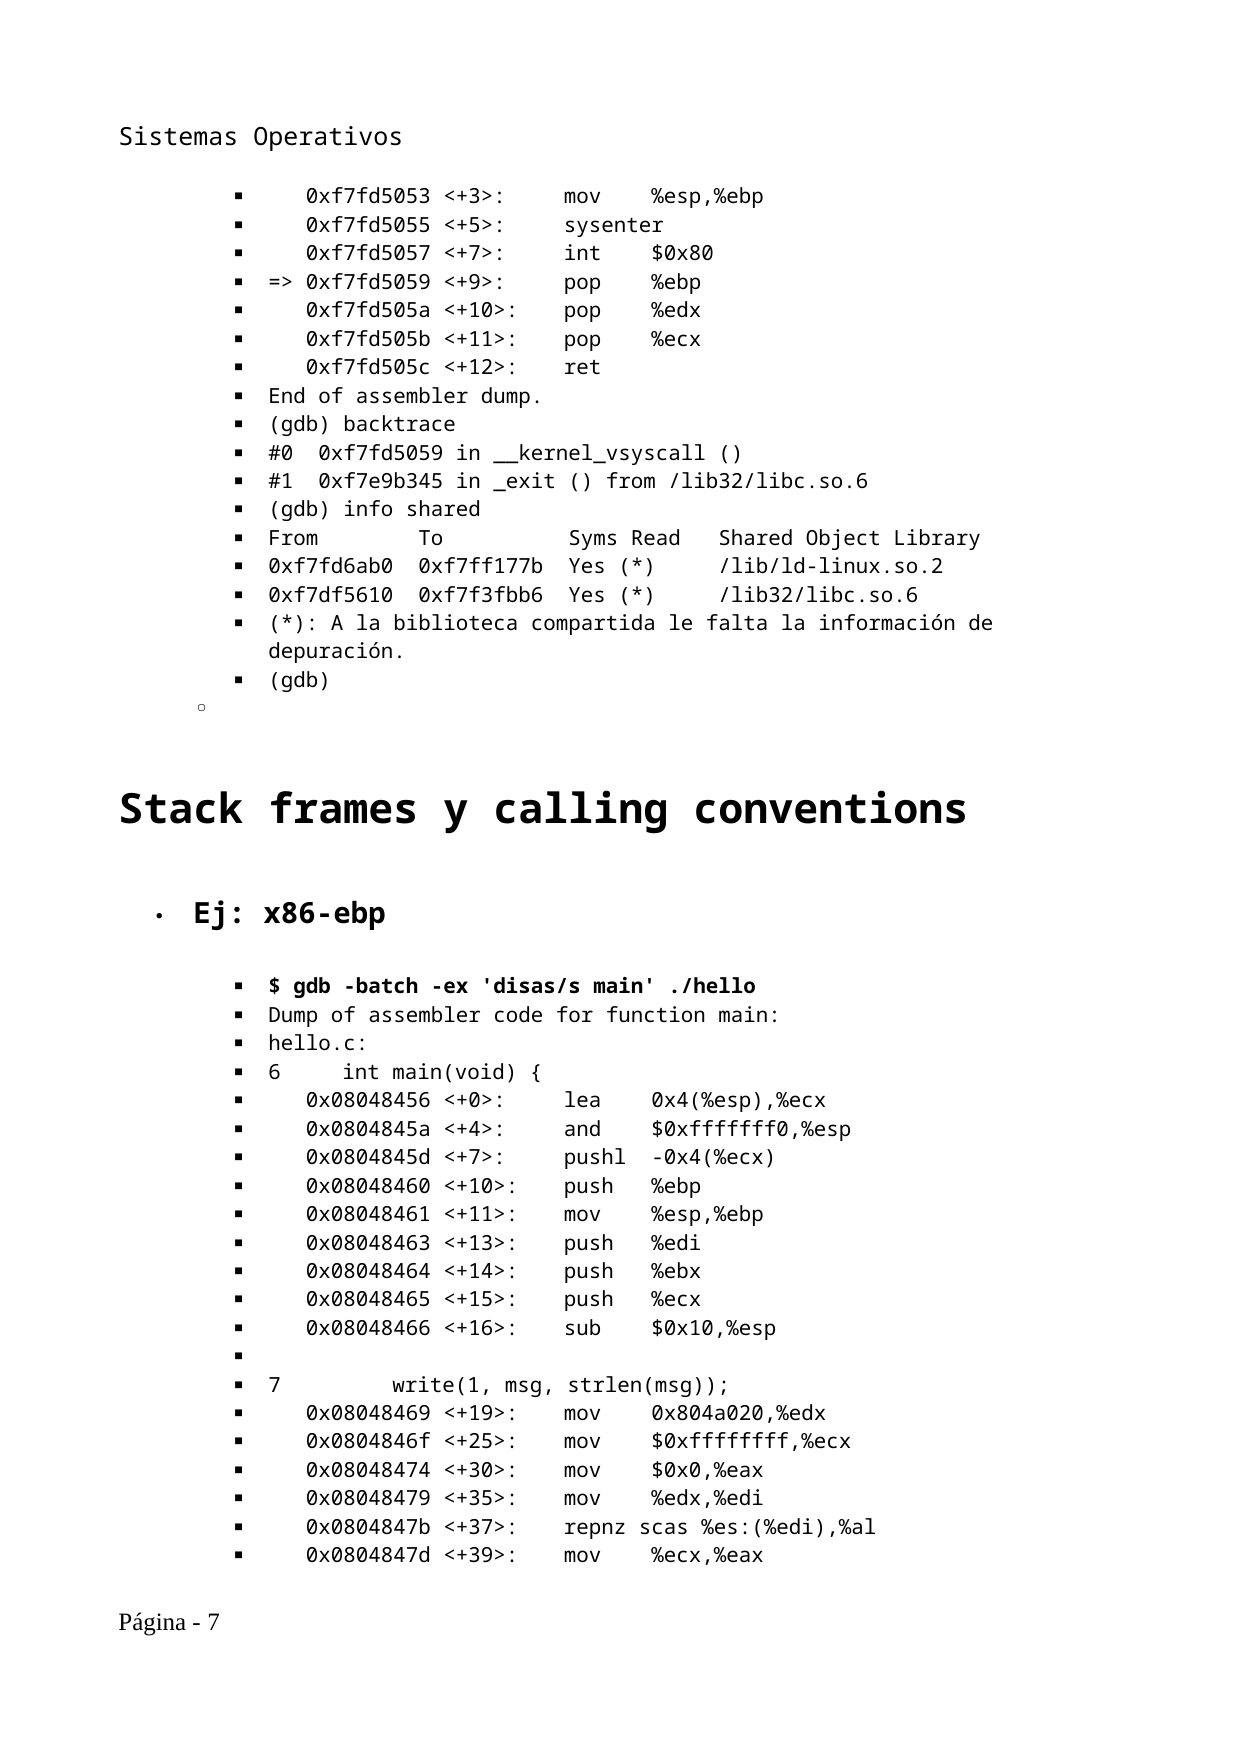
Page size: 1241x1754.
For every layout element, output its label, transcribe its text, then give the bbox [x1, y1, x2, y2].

list (*): A la biblioteca compartida le falta la información de depuración. [231, 608, 1122, 665]
list 0x0804847b <+37>: repnz scas %es:(%edi),%al [231, 1512, 1122, 1540]
list End of assembler dump. [231, 381, 1122, 409]
list 0x08048474 <+30>: mov $0x0,%eax [231, 1455, 1122, 1483]
list hello.c: [231, 1028, 1122, 1057]
list 0x08048465 <+15>: push %ecx [231, 1284, 1122, 1313]
list Ej: x86-ebp [156, 892, 1122, 932]
list From To Syms Read Shared Object Library [231, 523, 1122, 551]
list 0x08048461 <+11>: mov %esp,%ebp [231, 1199, 1122, 1228]
list 0xf7fd505a <+10>: pop %edx [231, 295, 1122, 324]
text Stack frames y calling conventions [118, 779, 1122, 836]
list 0x08048463 <+13>: push %edi [231, 1228, 1122, 1256]
list 0x0804845d <+7>: pushl -0x4(%ecx) [231, 1142, 1122, 1171]
list $ gdb -batch -ex 'disas/s main' ./hello [231, 972, 1122, 1000]
list 0x08048464 <+14>: push %ebx [231, 1256, 1122, 1284]
list 6 int main(void) { [231, 1057, 1122, 1085]
list #0 0xf7fd5059 in __kernel_vsyscall () [231, 438, 1122, 466]
list #1 0xf7e9b345 in _exit () from /lib32/libc.so.6 [231, 466, 1122, 494]
list 7 write(1, msg, strlen(msg)); [231, 1370, 1122, 1398]
list 0xf7fd505b <+11>: pop %ecx [231, 324, 1122, 352]
list (gdb) backtrace [231, 409, 1122, 438]
list 0x08048479 <+35>: mov %edx,%edi [231, 1483, 1122, 1512]
list 0xf7fd5055 <+5>: sysenter [231, 210, 1122, 238]
list Dump of assembler code for function main: [231, 1000, 1122, 1028]
list 0x08048456 <+0>: lea 0x4(%esp),%ecx [231, 1085, 1122, 1114]
list => 0xf7fd5059 <+9>: pop %ebp [231, 267, 1122, 295]
list 0x0804847d <+39>: mov %ecx,%eax [231, 1540, 1122, 1569]
list 0x0804846f <+25>: mov $0xffffffff,%ecx [231, 1427, 1122, 1455]
list 0xf7fd5053 <+3>: mov %esp,%ebp [231, 182, 1122, 210]
list 0xf7df5610 0xf7f3fbb6 Yes (*) /lib32/libc.so.6 [231, 580, 1122, 608]
list 0xf7fd5057 <+7>: int $0x80 [231, 238, 1122, 267]
list 0xf7fd6ab0 0xf7ff177b Yes (*) /lib/ld-linux.so.2 [231, 551, 1122, 580]
list (gdb) info shared [231, 494, 1122, 523]
list 0x08048469 <+19>: mov 0x804a020,%edx [231, 1398, 1122, 1427]
list (gdb) [231, 665, 1122, 693]
list 0x08048460 <+10>: push %ebp [231, 1171, 1122, 1199]
list 0x08048466 <+16>: sub $0x10,%esp [231, 1313, 1122, 1341]
list 0xf7fd505c <+12>: ret [231, 352, 1122, 381]
list 0x0804845a <+4>: and $0xfffffff0,%esp [231, 1114, 1122, 1142]
